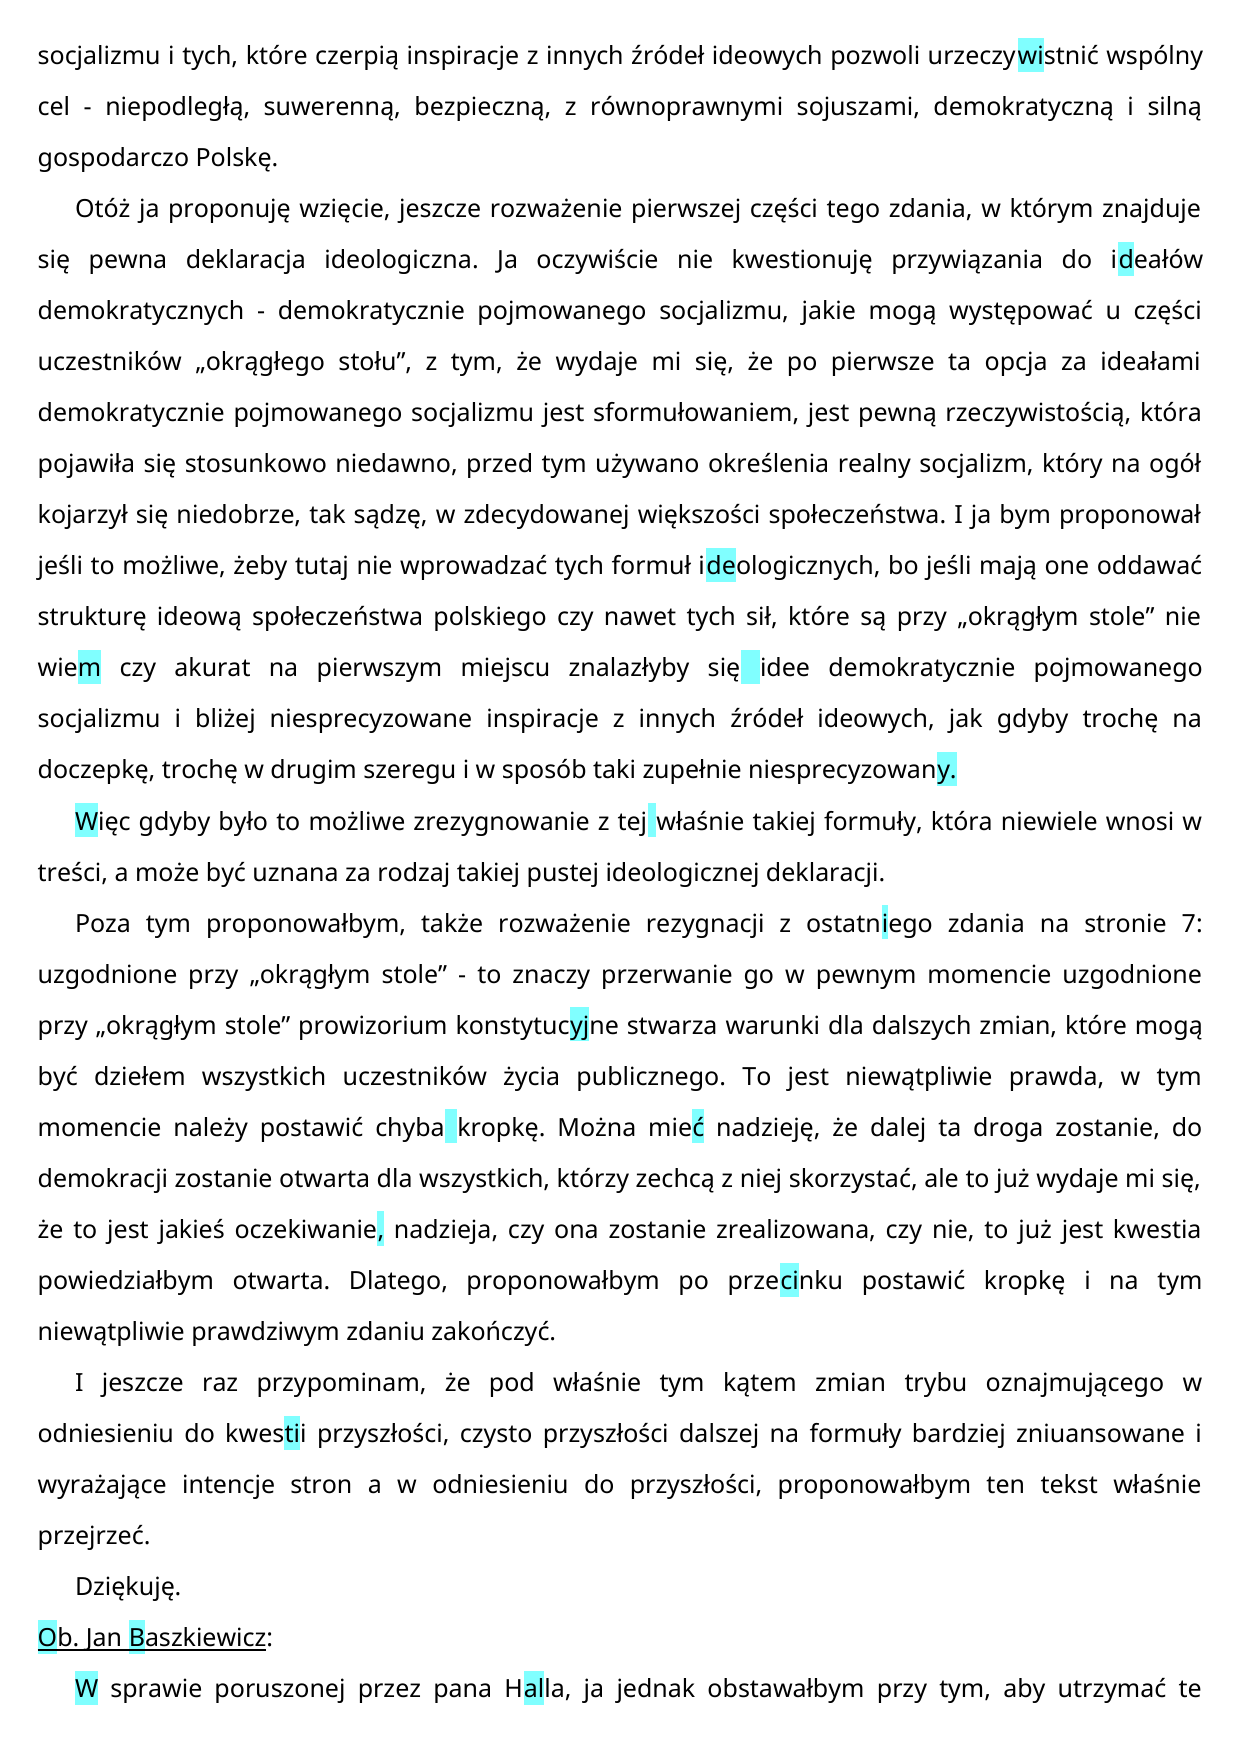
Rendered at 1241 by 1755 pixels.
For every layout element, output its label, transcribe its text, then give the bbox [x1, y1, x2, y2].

text I jeszcze raz przypominam, że pod właśnie tym kątem zmian trybu oznajmującego w odniesieniu do kwestii przyszłości, czysto przyszłości dalszej na formuły bardziej zniuansowane i wyrażające intencje stron a w odniesieniu do przyszłości, proponowałbym ten tekst właśnie przejrzeć. [37, 1364, 1203, 1552]
text socjalizmu i tych, które czerpią inspiracje z innych źródeł ideowych pozwoli urzeczywistnić wspólny cel - niepodległą, suwerenną, bezpieczną, z równoprawnymi sojuszami, demokratyczną i silną gospodarczo Polskę. [37, 37, 1203, 174]
text W sprawie poruszonej przez pana Halla, ja jednak obstawałbym przy tym, aby utrzymać te [37, 1671, 1203, 1705]
text Więc gdyby było to możliwe zrezygnowanie z tej właśnie takiej formuły, która niewiele wnosi w treści, a może być uznana za rodzaj takiej pustej ideologicznej deklaracji. [37, 803, 1203, 888]
text Poza tym proponowałbym, także rozważenie rezygnacji z ostatniego zdania na stronie 7: uzgodnione przy „okrągłym stole” - to znaczy przerwanie go w pewnym momencie uzgodnione przy „okrągłym stole” prowizorium konstytucyjne stwarza warunki dla dalszych zmian, które mogą być dziełem wszystkich uczestników życia publicznego. To jest niewątpliwie prawda, w tym momencie należy postawić chyba kropkę. Można mieć nadzieję, że dalej ta droga zostanie, do demokracji zostanie otwarta dla wszystkich, którzy zechcą z niej skorzystać, ale to już wydaje mi się, że to jest jakieś oczekiwanie, nadzieja, czy ona zostanie zrealizowana, czy nie, to już jest kwestia powiedziałbym otwarta. Dlatego, proponowałbym po przecinku postawić kropkę i na tym niewątpliwie prawdziwym zdaniu zakończyć. [37, 905, 1203, 1348]
text Otóż ja proponuję wzięcie, jeszcze rozważenie pierwszej części tego zdania, w którym znajduje się pewna deklaracja ideologiczna. Ja oczywiście nie kwestionuję przywiązania do ideałów demokratycznych - demokratycznie pojmowanego socjalizmu, jakie mogą występować u części uczestników „okrągłego stołu”, z tym, że wydaje mi się, że po pierwsze ta opcja za ideałami demokratycznie pojmowanego socjalizmu jest sformułowaniem, jest pewną rzeczywistością, która pojawiła się stosunkowo niedawno, przed tym używano określenia realny socjalizm, który na ogół kojarzył się niedobrze, tak sądzę, w zdecydowanej większości społeczeństwa. I ja bym proponował jeśli to możliwe, żeby tutaj nie wprowadzać tych formuł ideologicznych, bo jeśli mają one oddawać strukturę ideową społeczeństwa polskiego czy nawet tych sił, które są przy „okrągłym stole” nie wiem czy akurat na pierwszym miejscu znalazłyby się idee demokratycznie pojmowanego socjalizmu i bliżej niesprecyzowane inspiracje z innych źródeł ideowych, jak gdyby trochę na doczepkę, trochę w drugim szeregu i w sposób taki zupełnie niesprecyzowany. [37, 191, 1203, 786]
text Dziękuję. [37, 1569, 1203, 1603]
text Ob. Jan Baszkiewicz: [37, 1620, 1203, 1654]
